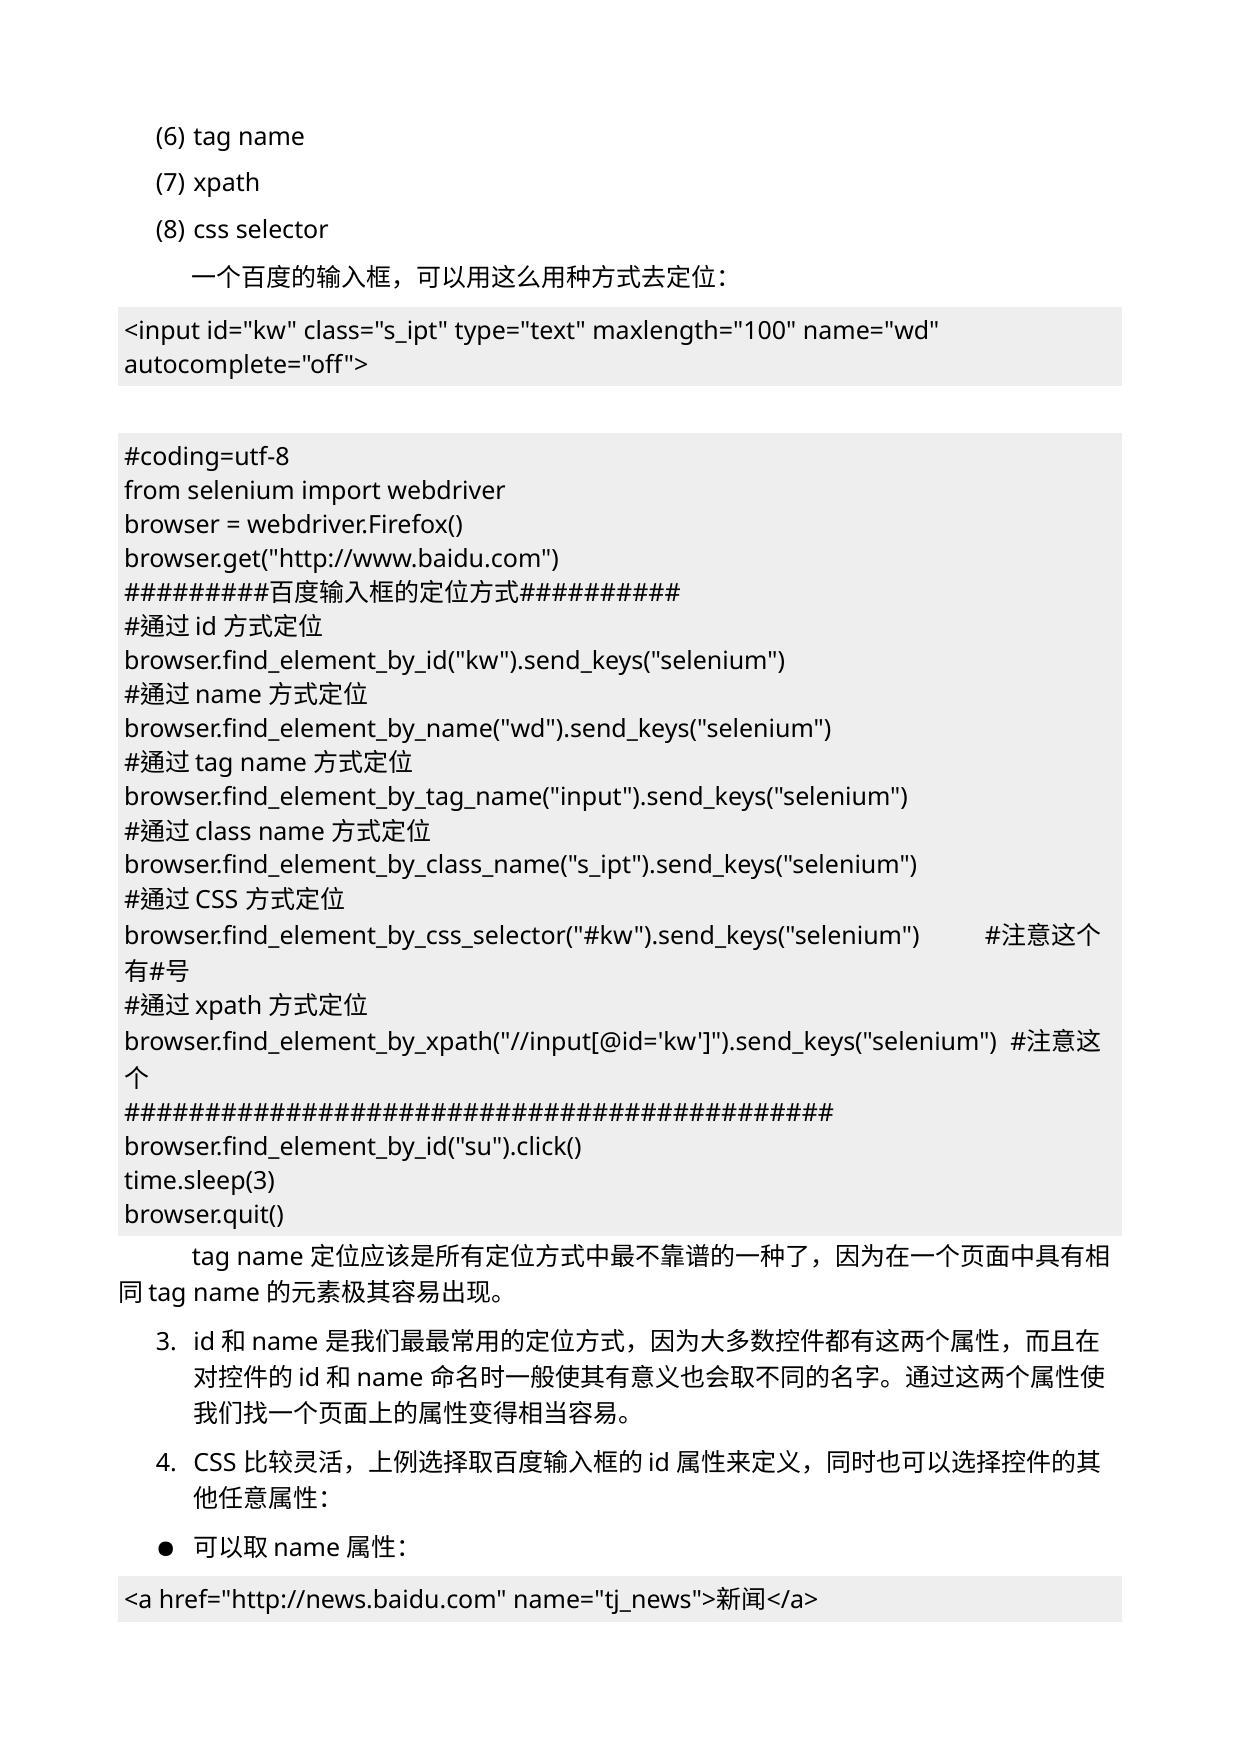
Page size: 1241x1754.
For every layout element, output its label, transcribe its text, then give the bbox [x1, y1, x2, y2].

text 一个百度的输入框，可以用这么用种方式去定位： [118, 258, 1122, 294]
table_header <a href="http://news.baidu.com" name="tj_news">新闻</a> [118, 1576, 1122, 1622]
list tag name [156, 118, 1122, 152]
list css selector [156, 211, 1122, 245]
list id 和name 是我们最最常用的定位方式，因为大多数控件都有这两个属性，而且在对控件的id 和name 命名时一般使其有意义也会取不同的名字。通过这两个属性使我们找一个页面上的属性变得相当容易。 [156, 1321, 1122, 1430]
list xpath [156, 165, 1122, 199]
table_header #coding=utf-8 from selenium import webdriver browser = webdriver.Firefox() browser.get("http://www.baidu.com") #########百度输入框的定位方式########## #通过id 方式定位 browser.find_element_by_id("kw").send_keys("selenium") #通过name 方式定位 browser.find_element_by_name("wd").send_keys("selenium") #通过tag name 方式定位 browser.find_element_by_tag_name("input").send_keys("selenium") #通过class name 方式定位 browser.find_element_by_class_name("s_ipt").send_keys("selenium") #通过CSS 方式定位 browser.find_element_by_css_selector("#kw").send_keys("selenium") #注意这个有#号 #通过xpath 方式定位 browser.find_element_by_xpath("//input[@id='kw']").send_keys("selenium") #注意这个 ############################################ browser.find_element_by_id("su").click() time.sleep(3) browser.quit() [118, 433, 1122, 1236]
table_header <input id="kw" class="s_ipt" type="text" maxlength="100" name="wd" autocomplete="off"> [118, 307, 1122, 386]
text tag name 定位应该是所有定位方式中最不靠谱的一种了，因为在一个页面中具有相同tag name 的元素极其容易出现。 [118, 1236, 1122, 1309]
list 可以取name 属性： [156, 1528, 1122, 1564]
list CSS 比较灵活，上例选择取百度输入框的id 属性来定义，同时也可以选择控件的其他任意属性： [156, 1443, 1122, 1515]
